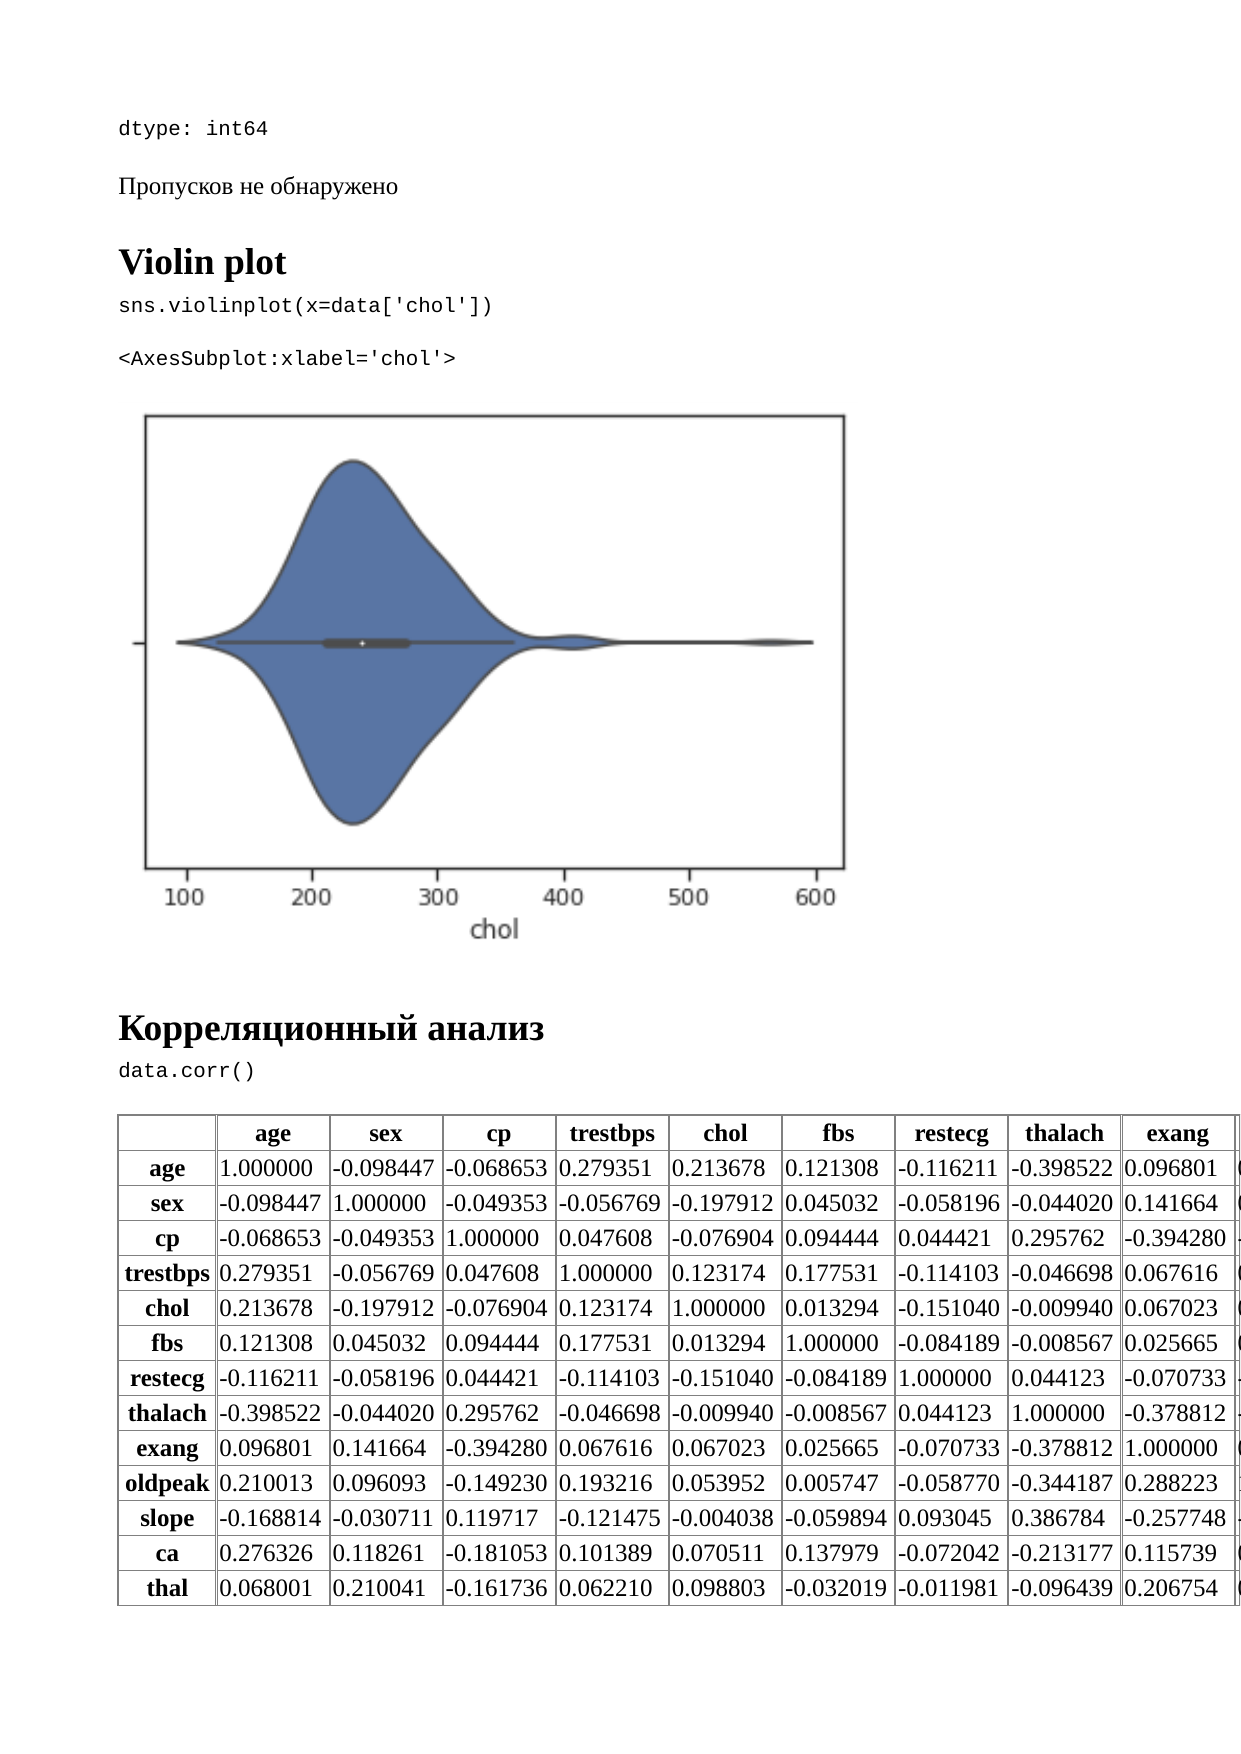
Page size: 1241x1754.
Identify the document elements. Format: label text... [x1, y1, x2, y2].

table_cell -0.070733 [1123, 1361, 1234, 1395]
table_cell -0.011981 [896, 1571, 1007, 1605]
table_cell restecg [119, 1361, 215, 1395]
table_cell 0.193216 [557, 1466, 668, 1500]
table_cell 0.044123 [896, 1396, 1007, 1430]
table_cell 0.276326 [218, 1536, 329, 1570]
table_cell -0.213177 [1009, 1536, 1120, 1570]
subtitle Корреляционный анализ [118, 1005, 1122, 1048]
subtitle Violin plot [118, 240, 1122, 283]
table_cell 1.000000 [1009, 1396, 1120, 1430]
table_cell -0.008567 [1009, 1326, 1120, 1360]
table_cell 1.000000 [444, 1221, 555, 1255]
table_cell cp [119, 1221, 215, 1255]
table_cell 0.213678 [218, 1291, 329, 1325]
table_cell thal [119, 1571, 215, 1605]
table_cell -0.058196 [896, 1186, 1007, 1220]
table_cell -0.044020 [331, 1396, 442, 1430]
table_cell -0.121475 [557, 1501, 668, 1535]
table_cell -0.032019 [783, 1571, 894, 1605]
text sns.violinplot(x=data['chol']) [118, 295, 1122, 319]
table_cell -0.070733 [896, 1431, 1007, 1465]
table_cell -0.344187 [1009, 1466, 1120, 1500]
table_cell -0.049353 [331, 1221, 442, 1255]
table_cell 0.068001 [218, 1571, 329, 1605]
table_cell 0.121308 [783, 1151, 894, 1185]
table_cell 0.094444 [783, 1221, 894, 1255]
table_header thalach [1009, 1116, 1120, 1150]
table_cell -0.098447 [218, 1186, 329, 1220]
table_cell -0.378812 [1123, 1396, 1234, 1430]
table_cell 0.115739 [1123, 1536, 1234, 1570]
table_cell 0.045032 [783, 1186, 894, 1220]
table_cell -0.009940 [670, 1396, 781, 1430]
table_cell ca [119, 1536, 215, 1570]
table_cell -0.058196 [331, 1361, 442, 1395]
table_cell 0.295762 [1009, 1221, 1120, 1255]
table_cell -0.009940 [1009, 1291, 1120, 1325]
text data.corr() [118, 1061, 1122, 1084]
table_cell 0.070511 [670, 1536, 781, 1570]
table_cell 0.118261 [331, 1536, 442, 1570]
table_header sex [331, 1116, 442, 1150]
table_cell 0.025665 [783, 1431, 894, 1465]
table_cell -0.068653 [444, 1151, 555, 1185]
text <AxesSubplot:xlabel='chol'> [118, 348, 1122, 372]
table_cell 0.177531 [557, 1326, 668, 1360]
table_cell -0.151040 [670, 1361, 781, 1395]
table_cell -0.398522 [1009, 1151, 1120, 1185]
table_cell -0.116211 [218, 1361, 329, 1395]
table_cell 0.096801 [1123, 1151, 1234, 1185]
table_cell 0.121308 [218, 1326, 329, 1360]
table_cell trestbps [119, 1256, 215, 1290]
table_cell thalach [119, 1396, 215, 1430]
table_cell age [119, 1151, 215, 1185]
table_cell -0.096439 [1009, 1571, 1120, 1605]
table_cell 0.279351 [218, 1256, 329, 1290]
table_cell -0.197912 [670, 1186, 781, 1220]
table_cell -0.030711 [331, 1501, 442, 1535]
table_cell 0.141664 [1123, 1186, 1234, 1220]
table_cell 1.000000 [331, 1186, 442, 1220]
table_cell -0.114103 [896, 1256, 1007, 1290]
table_header fbs [783, 1116, 894, 1150]
table_cell -0.056769 [331, 1256, 442, 1290]
table_cell 1.000000 [783, 1326, 894, 1360]
table_cell -0.046698 [557, 1396, 668, 1430]
table_cell -0.049353 [444, 1186, 555, 1220]
table_cell -0.008567 [783, 1396, 894, 1430]
table_cell 0.067023 [1123, 1291, 1234, 1325]
table_cell 0.295762 [444, 1396, 555, 1430]
table_cell 0.093045 [896, 1501, 1007, 1535]
table_cell -0.168814 [218, 1501, 329, 1535]
table_cell 0.210041 [331, 1571, 442, 1605]
table_cell 0.288223 [1123, 1466, 1234, 1500]
table_cell 0.053952 [670, 1466, 781, 1500]
table_cell -0.151040 [896, 1291, 1007, 1325]
table_cell 0.096801 [218, 1431, 329, 1465]
table_cell -0.068653 [218, 1221, 329, 1255]
table_cell 1.000000 [896, 1361, 1007, 1395]
table_cell 0.025665 [1123, 1326, 1234, 1360]
table_cell 0.210013 [218, 1466, 329, 1500]
table_cell oldpeak [119, 1466, 215, 1500]
table_cell -0.398522 [218, 1396, 329, 1430]
table_cell -0.056769 [557, 1186, 668, 1220]
table_cell 0.067616 [1123, 1256, 1234, 1290]
table_cell 0.047608 [557, 1221, 668, 1255]
table_cell 0.123174 [670, 1256, 781, 1290]
table_cell 0.013294 [783, 1291, 894, 1325]
table_cell 0.098803 [670, 1571, 781, 1605]
table_cell sex [119, 1186, 215, 1220]
table_cell exang [119, 1431, 215, 1465]
table_header [119, 1116, 215, 1150]
table_cell 0.044123 [1009, 1361, 1120, 1395]
table_cell 0.137979 [783, 1536, 894, 1570]
table_cell 0.141664 [331, 1431, 442, 1465]
table_cell 0.177531 [783, 1256, 894, 1290]
table_cell 0.067616 [557, 1431, 668, 1465]
table_cell -0.116211 [896, 1151, 1007, 1185]
table_cell 0.062210 [557, 1571, 668, 1605]
table_cell 0.206754 [1123, 1571, 1234, 1605]
table_cell 0.119717 [444, 1501, 555, 1535]
table_cell -0.076904 [444, 1291, 555, 1325]
table_cell 0.044421 [444, 1361, 555, 1395]
table_cell fbs [119, 1326, 215, 1360]
table_cell 1.000000 [1123, 1431, 1234, 1465]
table_cell 0.005747 [783, 1466, 894, 1500]
table_cell -0.114103 [557, 1361, 668, 1395]
table_cell 0.101389 [557, 1536, 668, 1570]
table_header age [218, 1116, 329, 1150]
table_cell chol [119, 1291, 215, 1325]
table_cell 1.000000 [670, 1291, 781, 1325]
table_cell -0.076904 [670, 1221, 781, 1255]
table_cell -0.257748 [1123, 1501, 1234, 1535]
table_cell -0.197912 [331, 1291, 442, 1325]
table_cell -0.394280 [444, 1431, 555, 1465]
table_cell -0.058770 [896, 1466, 1007, 1500]
table_cell -0.098447 [331, 1151, 442, 1185]
table_cell -0.004038 [670, 1501, 781, 1535]
table_cell 0.279351 [557, 1151, 668, 1185]
table_cell 0.067023 [670, 1431, 781, 1465]
table_cell 0.047608 [444, 1256, 555, 1290]
table_cell 0.094444 [444, 1326, 555, 1360]
table_header exang [1123, 1116, 1234, 1150]
table_cell 0.013294 [670, 1326, 781, 1360]
table_cell -0.084189 [783, 1361, 894, 1395]
table_header cp [444, 1116, 555, 1150]
table_cell -0.072042 [896, 1536, 1007, 1570]
table_cell 0.123174 [557, 1291, 668, 1325]
table_header restecg [896, 1116, 1007, 1150]
table_cell -0.044020 [1009, 1186, 1120, 1220]
table_cell 1.000000 [218, 1151, 329, 1185]
table_header chol [670, 1116, 781, 1150]
table_cell slope [119, 1501, 215, 1535]
table_cell -0.046698 [1009, 1256, 1120, 1290]
text Пропусков не обнаружено [118, 171, 1122, 200]
table_cell 0.045032 [331, 1326, 442, 1360]
table_cell -0.394280 [1123, 1221, 1234, 1255]
table_cell -0.059894 [783, 1501, 894, 1535]
table_cell -0.378812 [1009, 1431, 1120, 1465]
table_cell 0.096093 [331, 1466, 442, 1500]
table_cell 0.213678 [670, 1151, 781, 1185]
text dtype: int64 [118, 118, 1122, 142]
table_cell 0.386784 [1009, 1501, 1120, 1535]
table_cell -0.181053 [444, 1536, 555, 1570]
table_cell -0.084189 [896, 1326, 1007, 1360]
table_header trestbps [557, 1116, 668, 1150]
table_cell 1.000000 [557, 1256, 668, 1290]
table_cell -0.149230 [444, 1466, 555, 1500]
table_cell -0.161736 [444, 1571, 555, 1605]
table_cell 0.044421 [896, 1221, 1007, 1255]
picture [118, 401, 858, 960]
